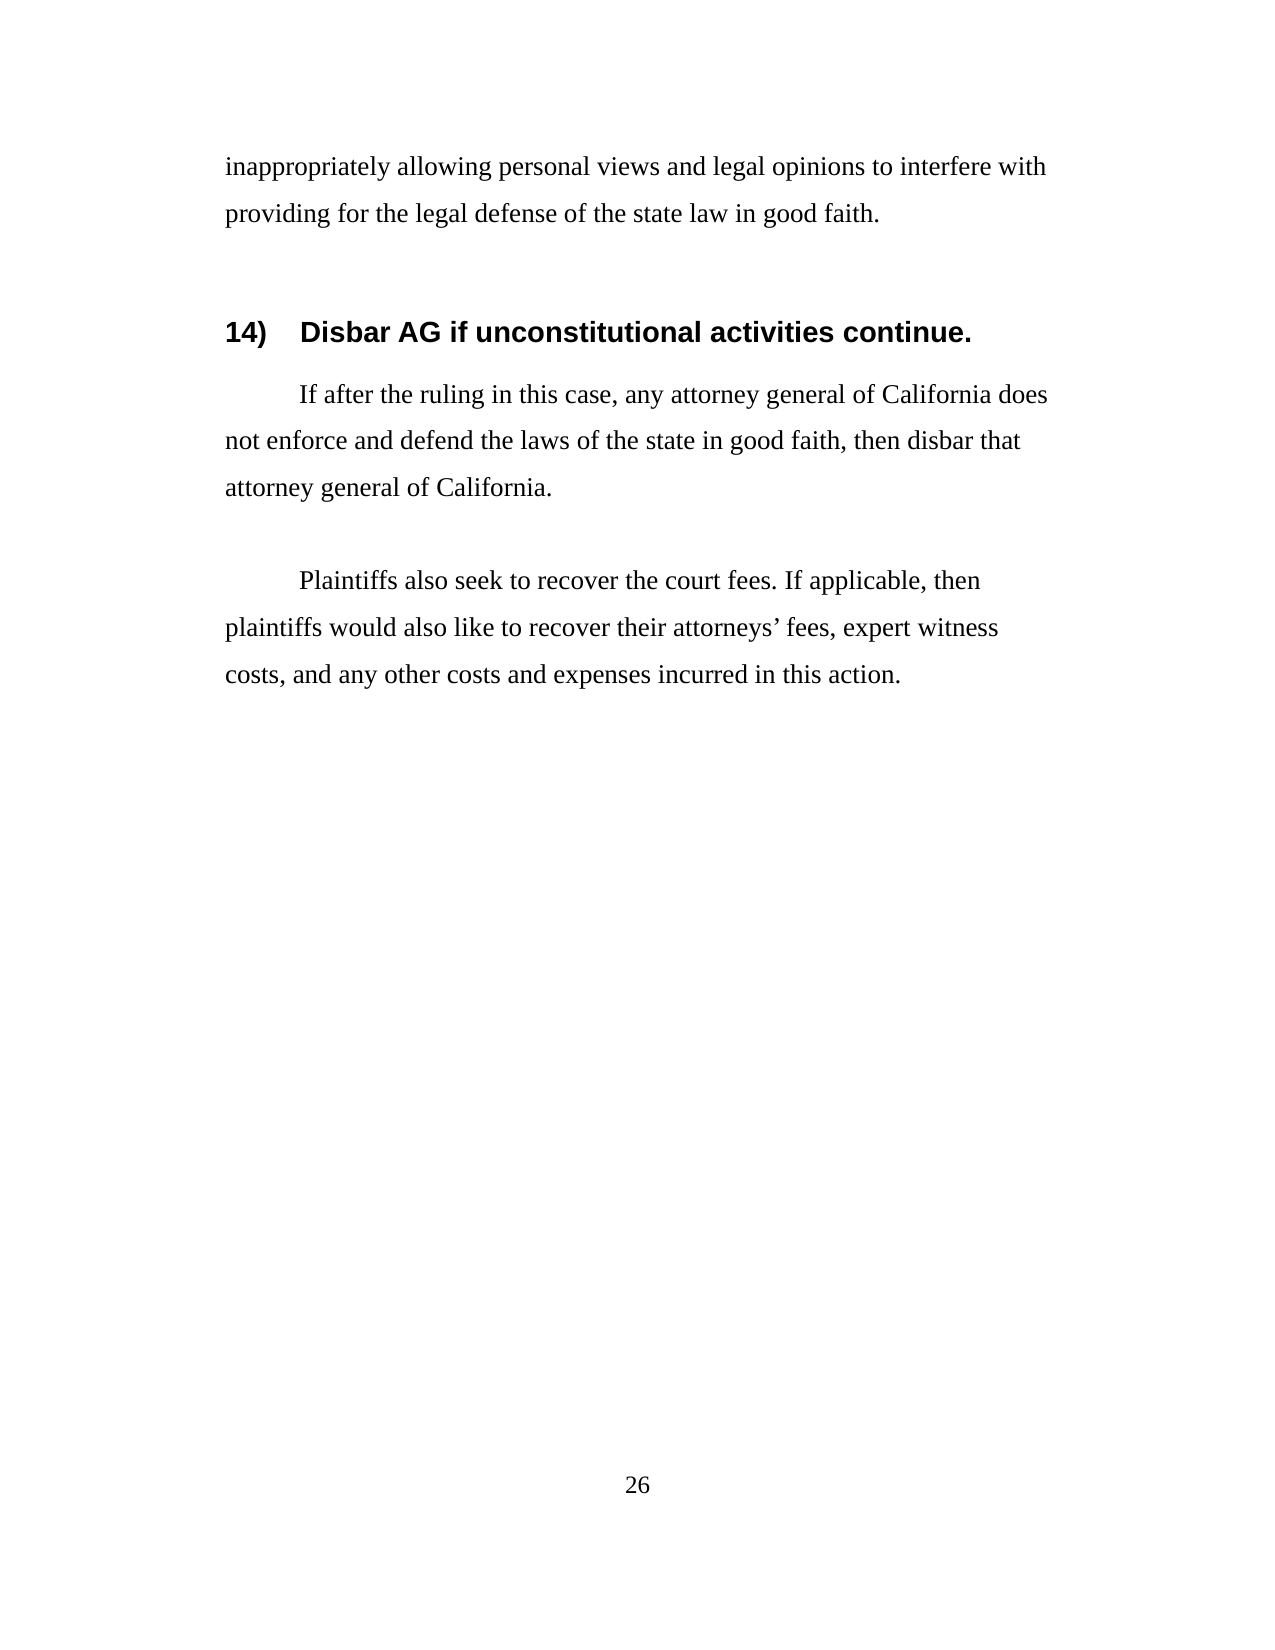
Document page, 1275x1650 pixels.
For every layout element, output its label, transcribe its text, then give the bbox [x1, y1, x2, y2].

subtitle Disbar AG if unconstitutional activities continue. [225, 315, 1050, 348]
text Plaintiffs also seek to recover the court fees. If applicable, then plaintiffs would also like to recover their attorneys’ fees, expert witness costs, and any other costs and expenses incurred in this action. [225, 564, 1050, 689]
text If after the ruling in this case, any attorney general of California does not enforce and defend the laws of the state in good faith, then disbar that attorney general of California. [225, 378, 1050, 502]
text inappropriately allowing personal views and legal opinions to interfere with providing for the legal defense of the state law in good faith. [225, 150, 1050, 228]
